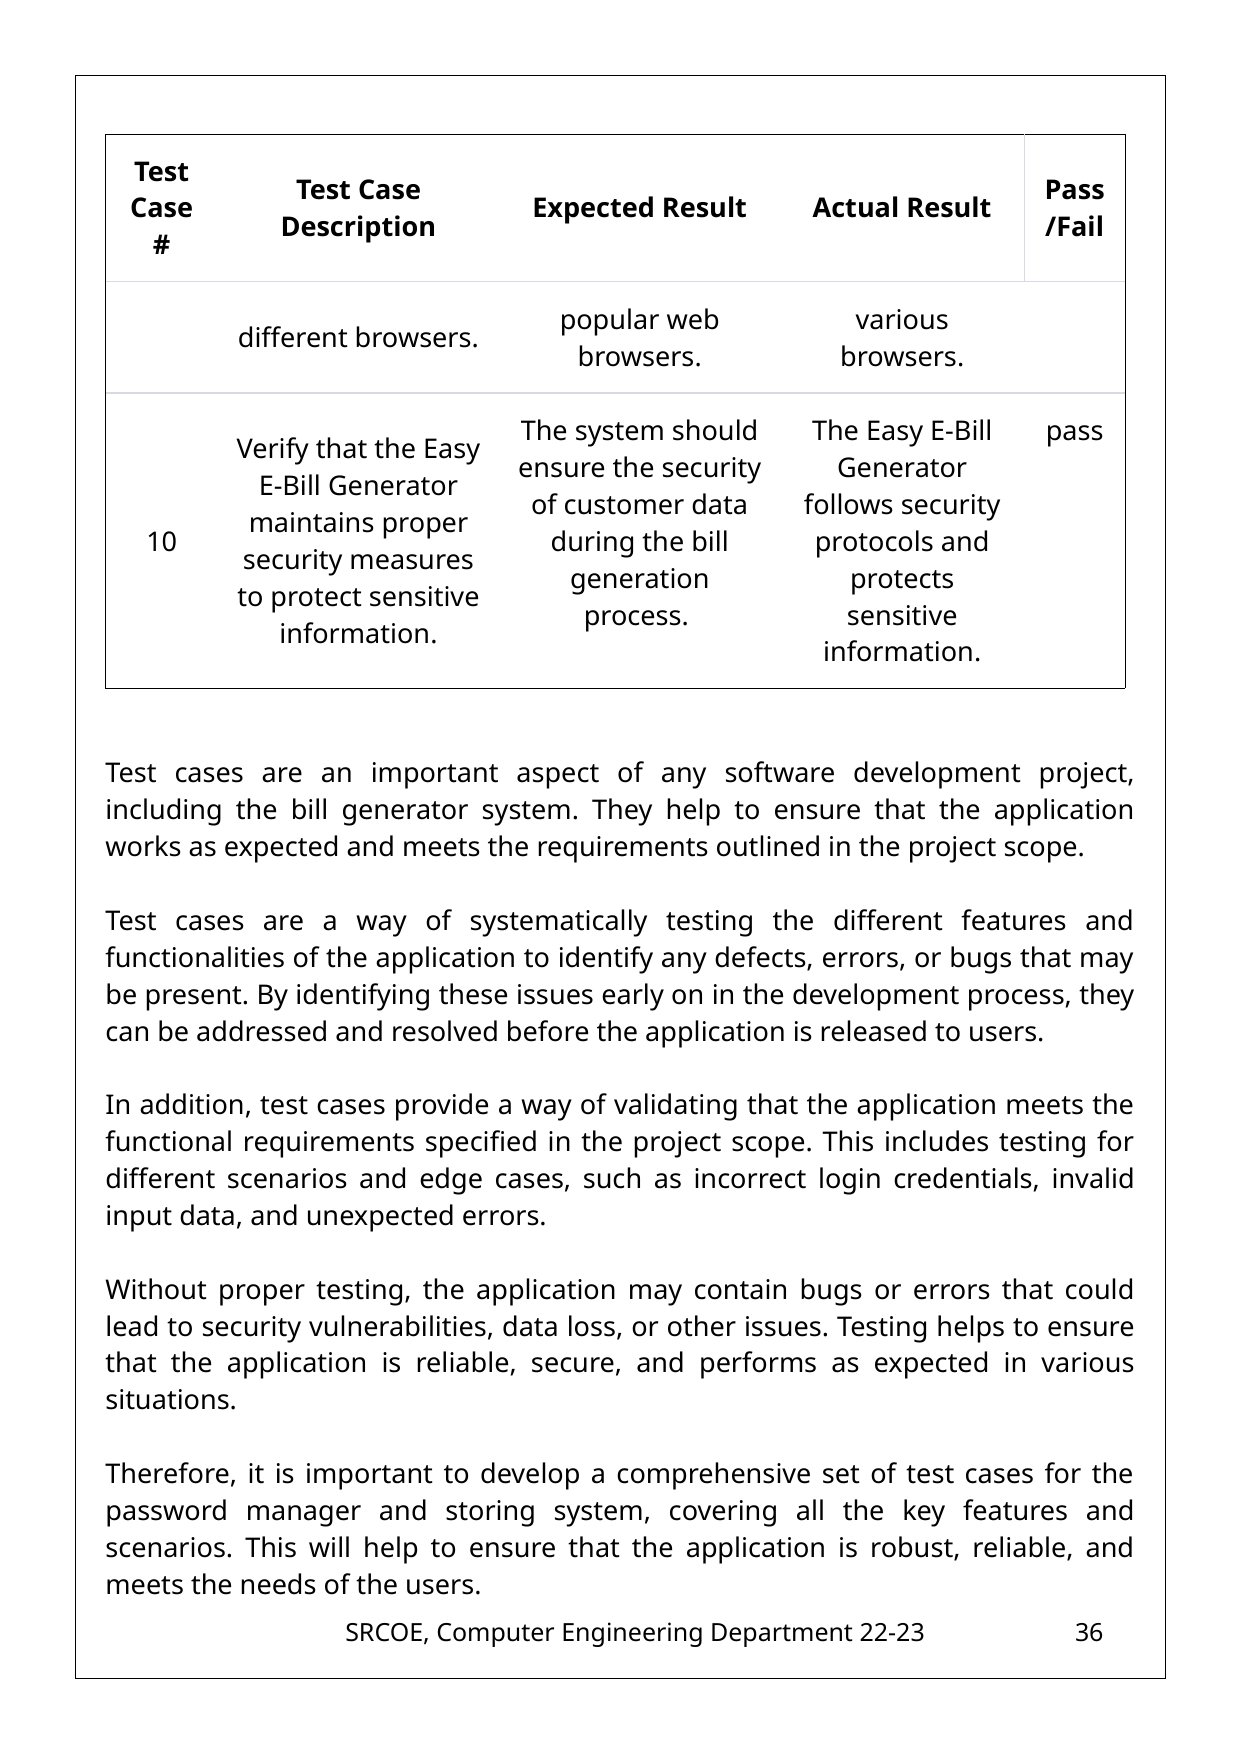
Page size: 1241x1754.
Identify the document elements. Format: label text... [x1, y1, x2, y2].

table_cell 10 [106, 394, 218, 688]
table_cell [106, 282, 218, 392]
table_header Test Case # [106, 135, 218, 281]
table_header Expected Result [499, 135, 780, 281]
table_cell Verify that the Easy E-Bill Generator maintains proper security measures to protect sensitive information. [218, 394, 499, 688]
table_cell different browsers. [218, 282, 499, 392]
table_cell various browsers. [780, 282, 1024, 392]
table_cell popular web browsers. [499, 282, 780, 392]
table_header Test Case Description [218, 135, 499, 281]
table_cell The Easy E-Bill Generator follows security protocols and protects sensitive information. [780, 394, 1024, 688]
text Therefore, it is important to develop a comprehensive set of test cases for the password manager and storing system, covering all the key features and scenarios. This will help to ensure that the application is robust, reliable, and meets the needs of the users. [105, 1454, 1135, 1602]
text Test cases are a way of systematically testing the different features and functionalities of the application to identify any defects, errors, or bugs that may be present. By identifying these issues early on in the development process, they can be addressed and resolved before the application is released to users. [105, 901, 1135, 1049]
table_cell [1024, 282, 1125, 392]
text In addition, test cases provide a way of validating that the application meets the functional requirements specified in the project scope. This includes testing for different scenarios and edge cases, such as incorrect login credentials, invalid input data, and unexpected errors. [105, 1086, 1135, 1233]
table_cell pass [1024, 394, 1125, 688]
text Without proper testing, the application may contain bugs or errors that could lead to security vulnerabilities, data loss, or other issues. Testing helps to ensure that the application is reliable, secure, and performs as expected in various situations. [105, 1270, 1135, 1418]
table_header Pass/Fail [1025, 135, 1125, 281]
table_header Actual Result [780, 135, 1024, 281]
table_cell The system should ensure the security of customer data during the bill generation process. [499, 394, 780, 688]
text Test cases are an important aspect of any software development project, including the bill generator system. They help to ensure that the application works as expected and meets the requirements outlined in the project scope. [105, 754, 1135, 864]
